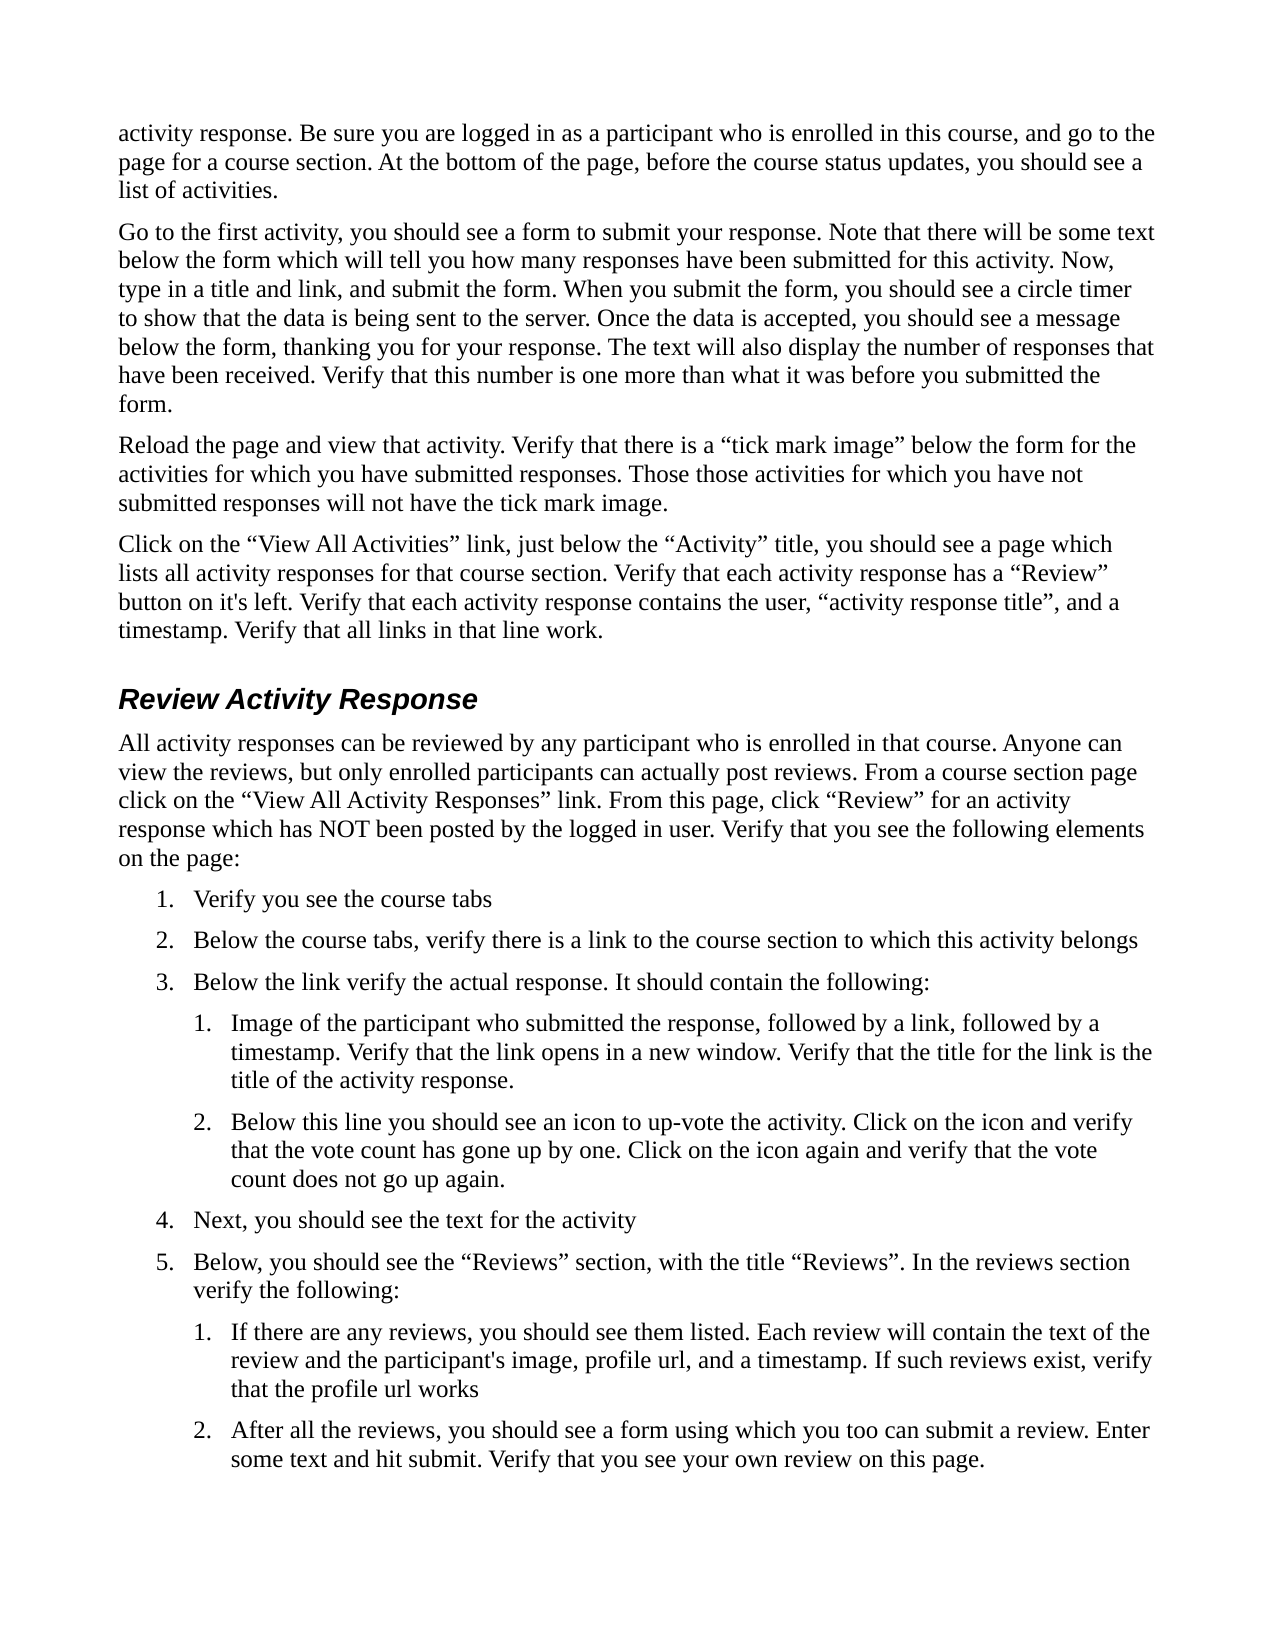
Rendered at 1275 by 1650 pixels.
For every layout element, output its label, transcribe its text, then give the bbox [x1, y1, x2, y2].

list Below the course tabs, verify there is a link to the course section to which this activity belongs [156, 925, 1157, 954]
text Click on the “View All Activities” link, just below the “Activity” title, you should see a page which lists all activity responses for that course section. Verify that each activity response has a “Review” button on it's left. Verify that each activity response contains the user, “activity response title”, and a timestamp. Verify that all links in that line work. [118, 529, 1157, 644]
list Verify you see the course tabs [156, 884, 1157, 913]
list If there are any reviews, you should see them listed. Each review will contain the text of the review and the participant's image, profile url, and a timestamp. If such reviews exist, verify that the profile url works [193, 1317, 1157, 1403]
text Reload the page and view that activity. Verify that there is a “tick mark image” below the form for the activities for which you have submitted responses. Those those activities for which you have not submitted responses will not have the tick mark image. [118, 431, 1157, 517]
text All activity responses can be reviewed by any participant who is enrolled in that course. Anyone can view the reviews, but only enrolled participants can actually post reviews. From a course section page click on the “View All Activity Responses” link. From this page, click “Review” for an activity response which has NOT been posted by the logged in user. Verify that you see the following elements on the page: [118, 728, 1157, 872]
text activity response. Be sure you are logged in as a participant who is enrolled in this course, and go to the page for a course section. At the bottom of the page, before the course status updates, you should see a list of activities. [118, 118, 1157, 204]
subtitle Review Activity Response [118, 682, 1157, 715]
list Below the link verify the actual response. It should contain the following: [156, 967, 1157, 995]
list After all the reviews, you should see a form using which you too can submit a review. Enter some text and hit submit. Verify that you see your own review on this page. [193, 1415, 1157, 1473]
list Below this line you should see an icon to up-vote the activity. Click on the icon and verify that the vote count has gone up by one. Click on the icon again and verify that the vote count does not go up again. [193, 1107, 1157, 1193]
list Image of the participant who submitted the response, followed by a link, followed by a timestamp. Verify that the link opens in a new window. Verify that the title for the link is the title of the activity response. [193, 1008, 1157, 1094]
list Below, you should see the “Reviews” section, with the title “Reviews”. In the reviews section verify the following: [156, 1247, 1157, 1304]
text Go to the first activity, you should see a form to submit your response. Note that there will be some text below the form which will tell you how many responses have been submitted for this activity. Now, type in a title and link, and submit the form. When you submit the form, you should see a circle timer to show that the data is being sent to the server. Once the data is accepted, you should see a message below the form, thanking you for your response. The text will also display the number of responses that have been received. Verify that this number is one more than what it was before you submitted the form. [118, 217, 1157, 418]
list Next, you should see the text for the activity [156, 1205, 1157, 1234]
